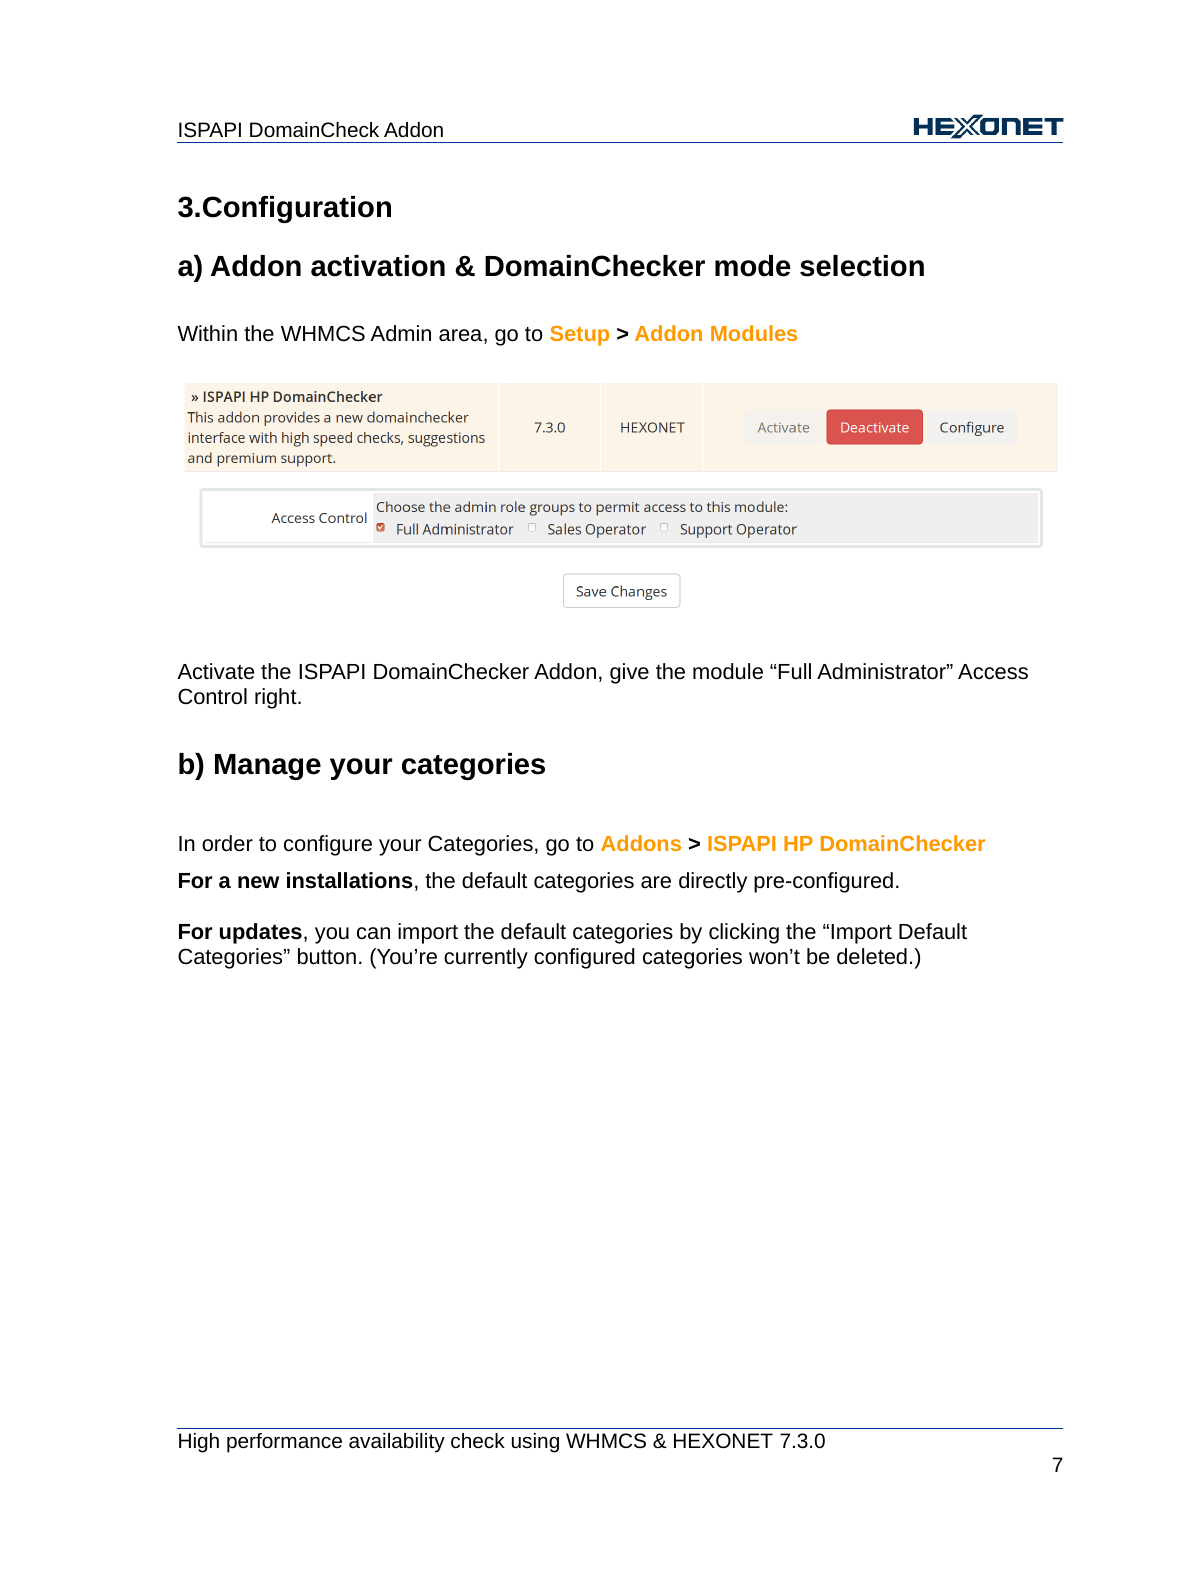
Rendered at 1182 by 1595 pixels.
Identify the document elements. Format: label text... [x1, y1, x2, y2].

text Activate the ISPAPI DomainChecker Addon, give the module “Full Administrator” Access Control right. [177, 659, 1063, 709]
subtitle Configuration [177, 190, 1063, 224]
text In order to configure your Categories, go to Addons > ISPAPI HP DomainChecker [177, 831, 1063, 856]
text Within the WHMCS Admin area, go to Setup > Addon Modules [177, 321, 1063, 346]
subtitle Addon activation & DomainChecker mode selection [177, 249, 1063, 283]
text For a new installations, the default categories are directly pre-configured. For updates, you can import the default categories by clicking the “Import Default Categories” button. (You’re currently configured categories won’t be deleted.) [177, 868, 1063, 969]
subtitle Manage your categories [177, 747, 1063, 780]
picture [177, 383, 1063, 616]
picture [912, 113, 1065, 140]
